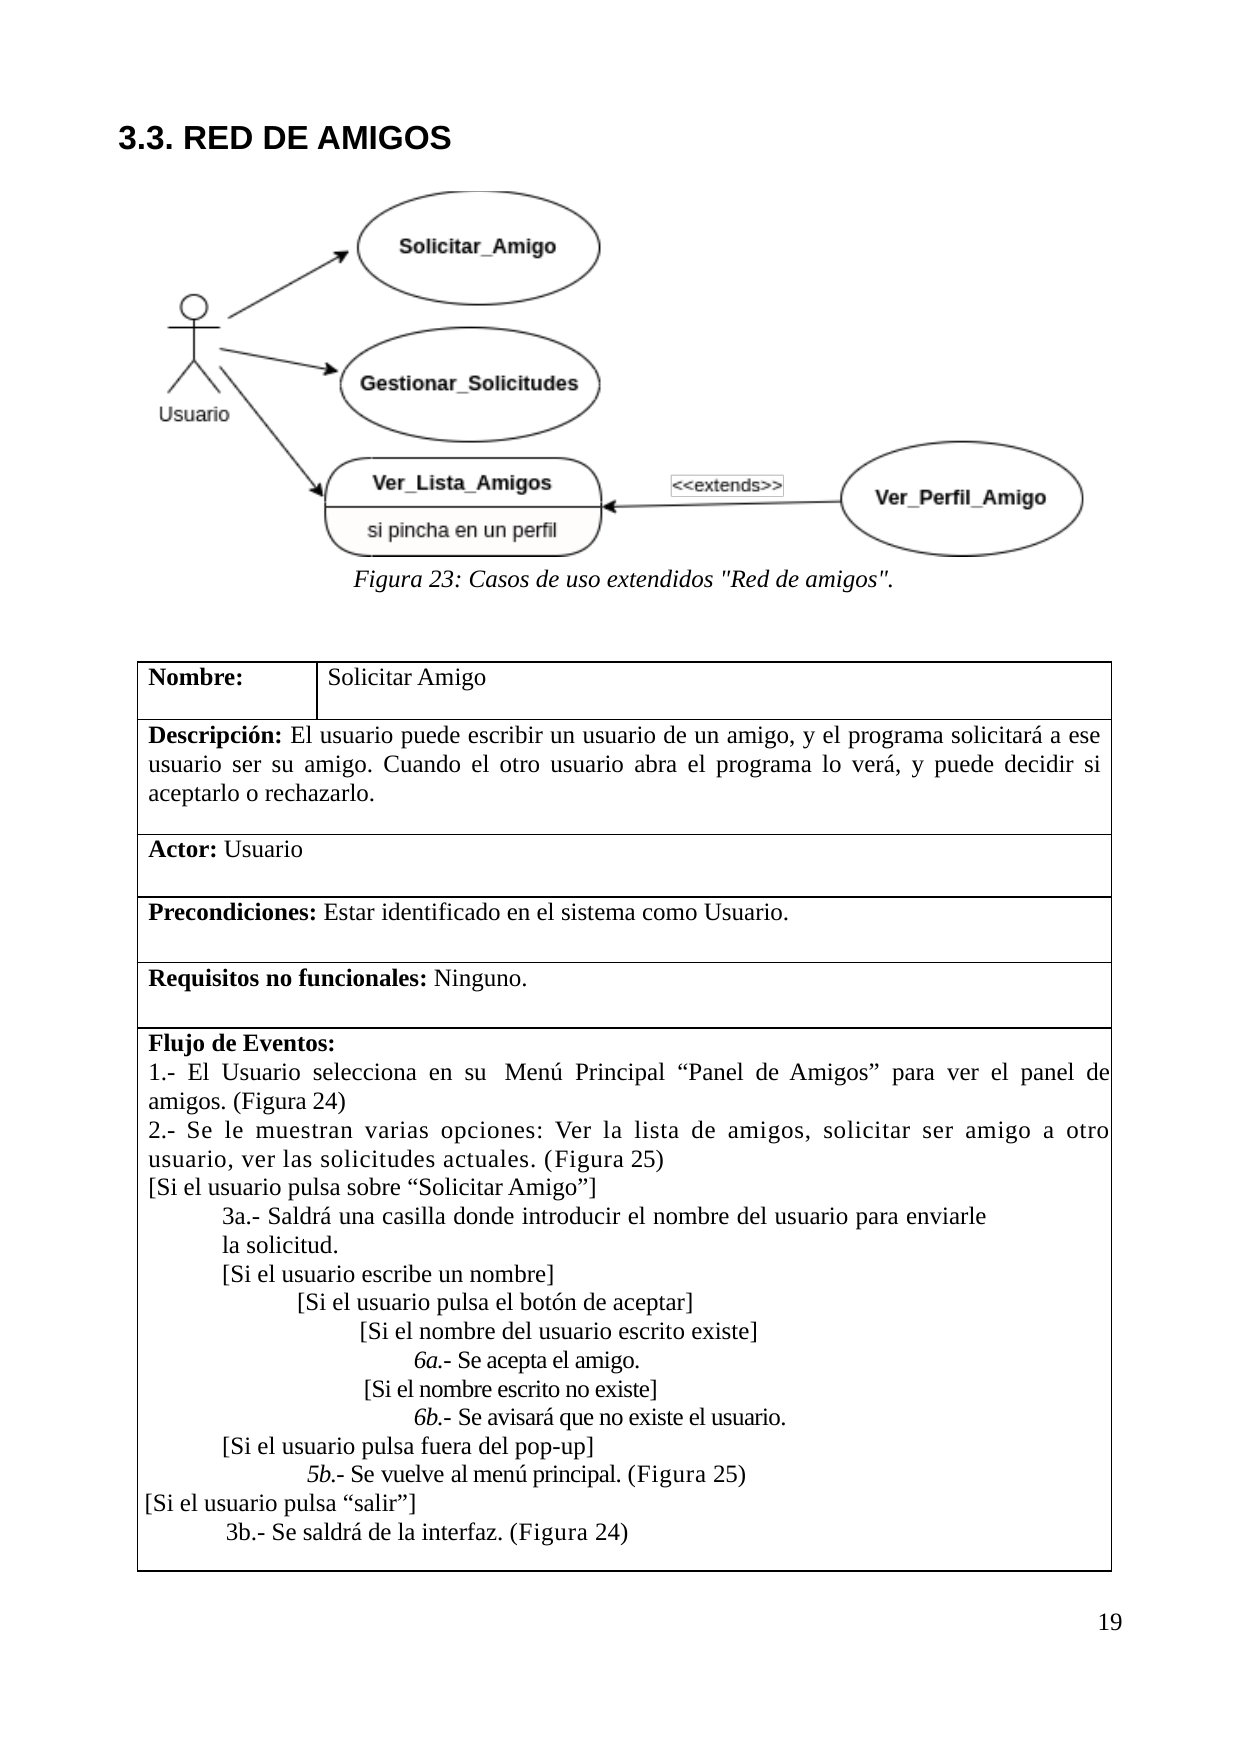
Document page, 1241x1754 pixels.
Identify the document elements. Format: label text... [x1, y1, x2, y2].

table_cell Precondiciones: Estar identificado en el sistema como Usuario. [138, 898, 1111, 962]
table_cell Requisitos no funcionales: Ninguno. [138, 963, 1111, 1027]
picture [159, 191, 1084, 557]
table_cell Descripción: El usuario puede escribir un usuario de un amigo, y el programa solicitará a ese usuario ser su amigo. Cuando el otro usuario abra el programa lo verá, y puede decidir si aceptarlo o rechazarlo. [138, 720, 1111, 833]
text Figura 23: Casos de uso extendidos "Red de amigos". [118, 182, 1122, 595]
subtitle 3.3. RED DE AMIGOS [118, 118, 1122, 157]
table_cell Actor: Usuario [138, 835, 1111, 896]
table_cell Flujo de Eventos: 1.- El Usuario selecciona en su Menú Principal “Panel de Amigos” para ver el panel de amigos. (Figura 24) 2.- Se le muestran varias opciones: Ver la lista de amigos, solicitar ser amigo a otro usuario, ver las solicitudes actuales. (Figura 25) [Si el usuario pulsa sobre “Solicitar Amigo”] 3a.- Saldrá una casilla donde introducir el nombre del usuario para enviarle la solicitud. [Si el usuario escribe un nombre] [Si el usuario pulsa el botón de aceptar] [Si el nombre del usuario escrito existe] 6a.- Se acepta el amigo. [Si el nombre escrito no existe] 6b.- Se avisará que no existe el usuario. [Si el usuario pulsa fuera del pop-up] 5b.- Se vuelve al menú principal. (Figura 25) [Si el usuario pulsa “salir”] 3b.- Se saldrá de la interfaz. (Figura 24) [138, 1029, 1111, 1570]
table_header Nombre: [138, 663, 316, 719]
table_header Solicitar Amigo [318, 663, 1111, 719]
